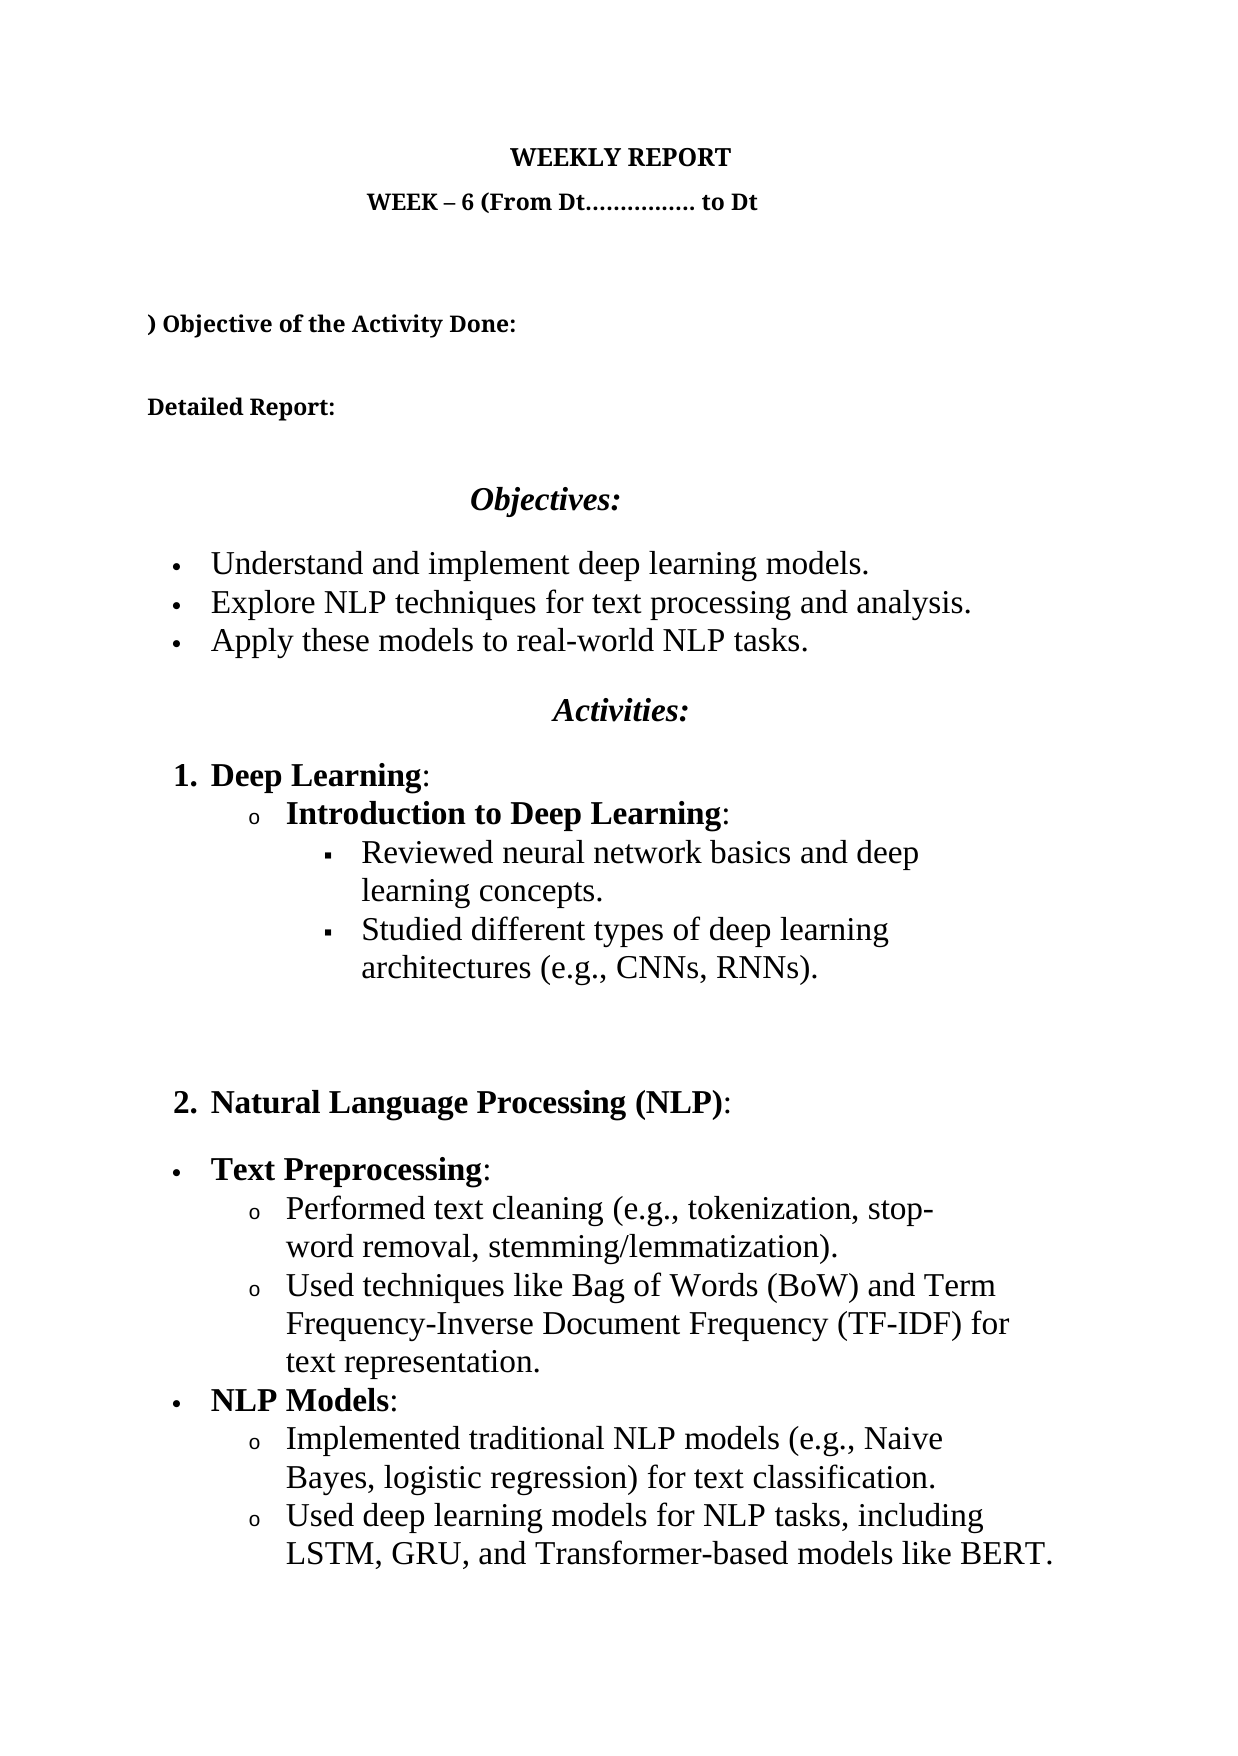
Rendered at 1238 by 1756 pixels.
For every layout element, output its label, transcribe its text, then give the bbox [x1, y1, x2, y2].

list Implemented traditional NLP models (e.g., Naive Bayes, logistic regression) for text classification. [248, 1418, 1036, 1495]
text Activities: [125, 690, 1121, 729]
list Apply these models to real-world NLP tasks. [173, 621, 1121, 659]
list Introduction to Deep Learning: [248, 794, 1121, 832]
text Detailed Report: [147, 391, 1121, 422]
list Text Preprocessing: [173, 1149, 1121, 1188]
list Used deep learning models for NLP tasks, including LSTM, GRU, and Transformer-based models like BERT. [248, 1495, 1080, 1572]
list Explore NLP techniques for text processing and analysis. [173, 582, 1121, 621]
list Reviewed neural network basics and deep learning concepts. [323, 833, 1031, 909]
text Objectives: [125, 479, 970, 517]
subtitle Natural Language Processing (NLP): [173, 1082, 1121, 1121]
list Studied different types of deep learning architectures (e.g., CNNs, RNNs). [323, 909, 1061, 986]
text WEEKLY REPORT [125, 140, 1116, 174]
list Understand and implement deep learning models. [173, 543, 1121, 582]
subtitle Deep Learning: [173, 755, 1121, 794]
list Used techniques like Bag of Words (BoW) and Term Frequency-Inverse Document Frequency (TF-IDF) for text representation. [248, 1265, 1063, 1380]
text WEEK – 6 (From Dt………..….. to Dt ) Objective of the Activity Done: [147, 186, 874, 339]
subtitle NLP Models: [173, 1381, 1121, 1418]
list Performed text cleaning (e.g., tokenization, stop-word removal, stemming/lemmatization). [248, 1188, 998, 1265]
